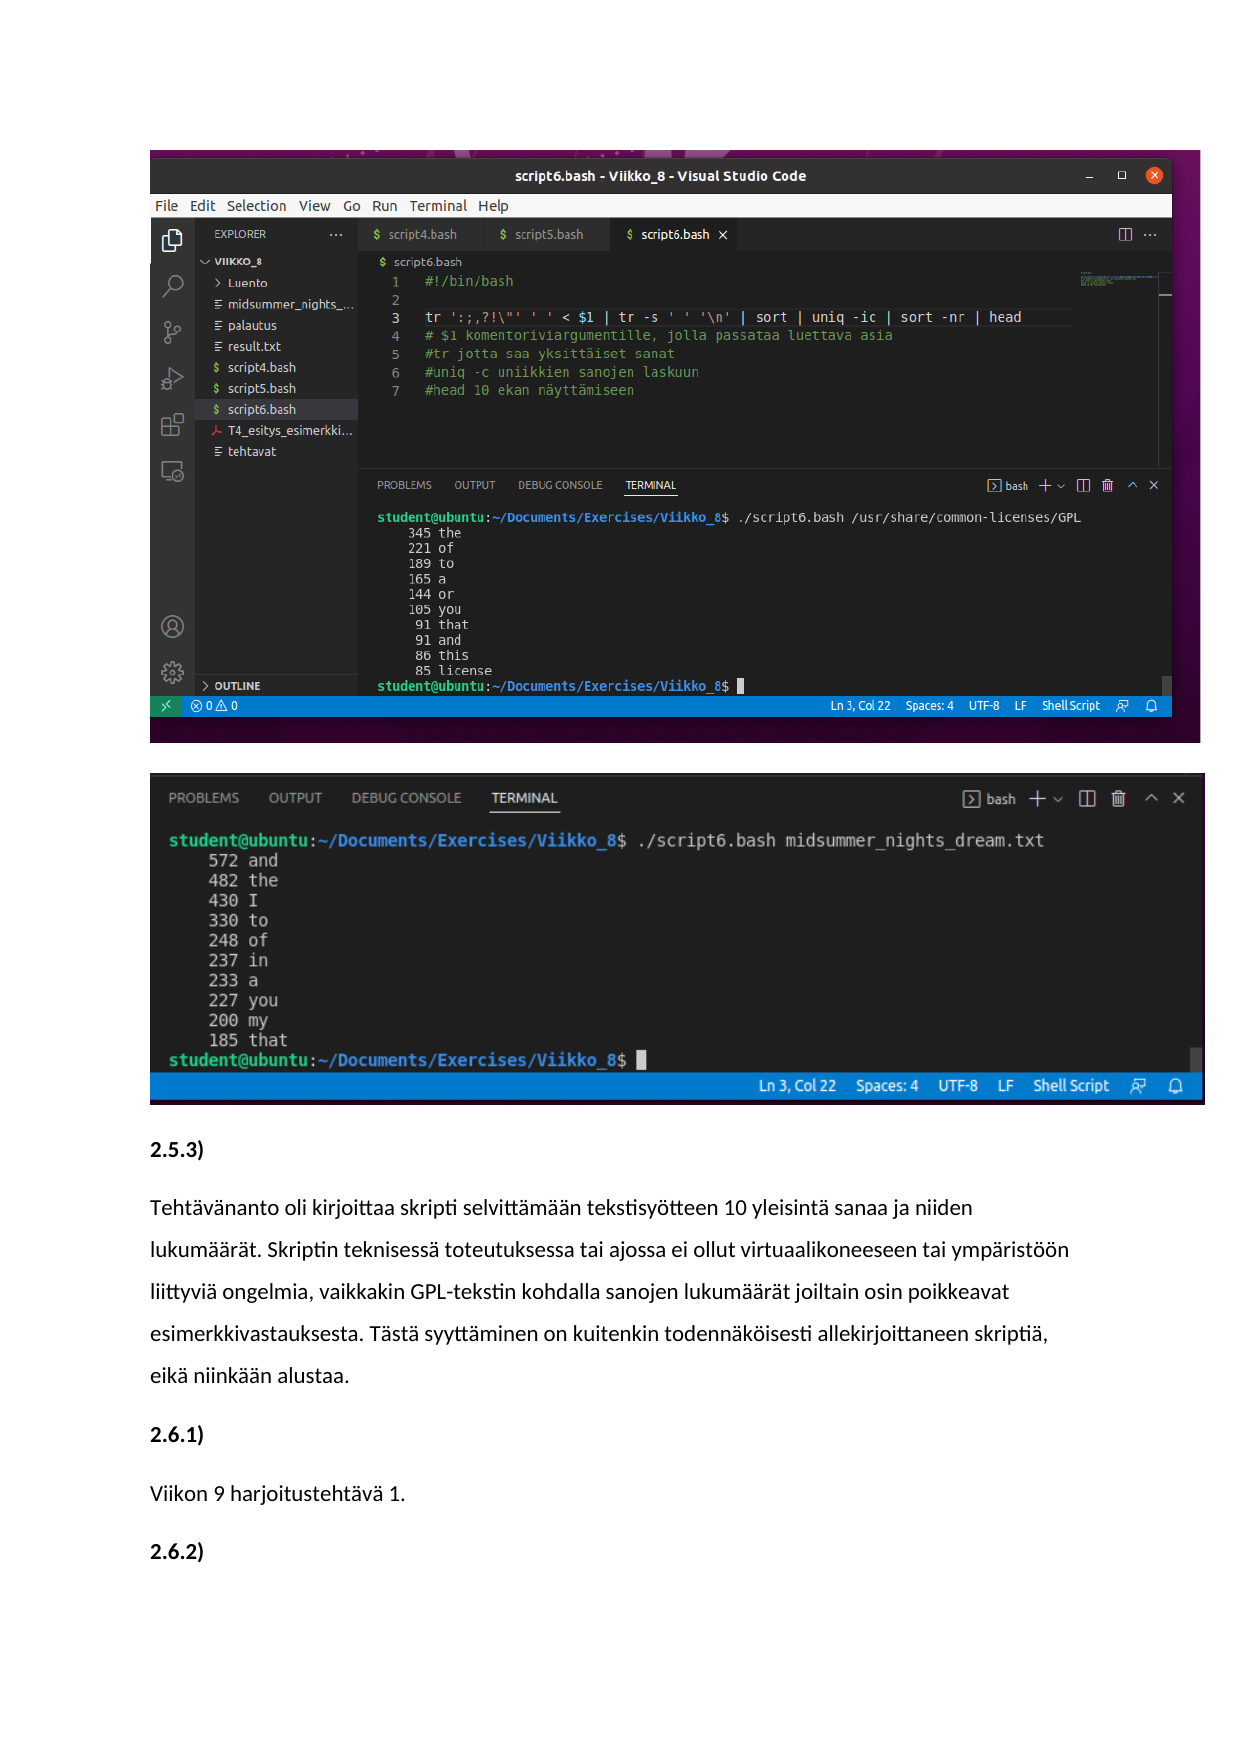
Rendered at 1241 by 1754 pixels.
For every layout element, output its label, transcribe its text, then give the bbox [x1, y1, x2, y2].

text Viikon 9 harjoitustehtävä 1. [150, 1479, 1090, 1507]
text 2.6.1) [150, 1420, 1090, 1448]
text 2.6.2) [150, 1537, 1090, 1565]
text 2.5.3) [150, 1135, 1090, 1163]
text Tehtävänanto oli kirjoittaa skripti selvittämään tekstisyötteen 10 yleisintä sanaa ja niiden lukumäärät. Skriptin teknisessä toteutuksessa tai ajossa ei ollut virtuaalikoneeseen tai ympäristöön liittyviä ongelmia, vaikkakin GPL-tekstin kohdalla sanojen lukumäärät joiltain osin poikkeavat esimerkkivastauksesta. Tästä syyttäminen on kuitenkin todennäköisesti allekirjoittaneen skriptiä, eikä niinkään alustaa. [150, 1193, 1090, 1389]
